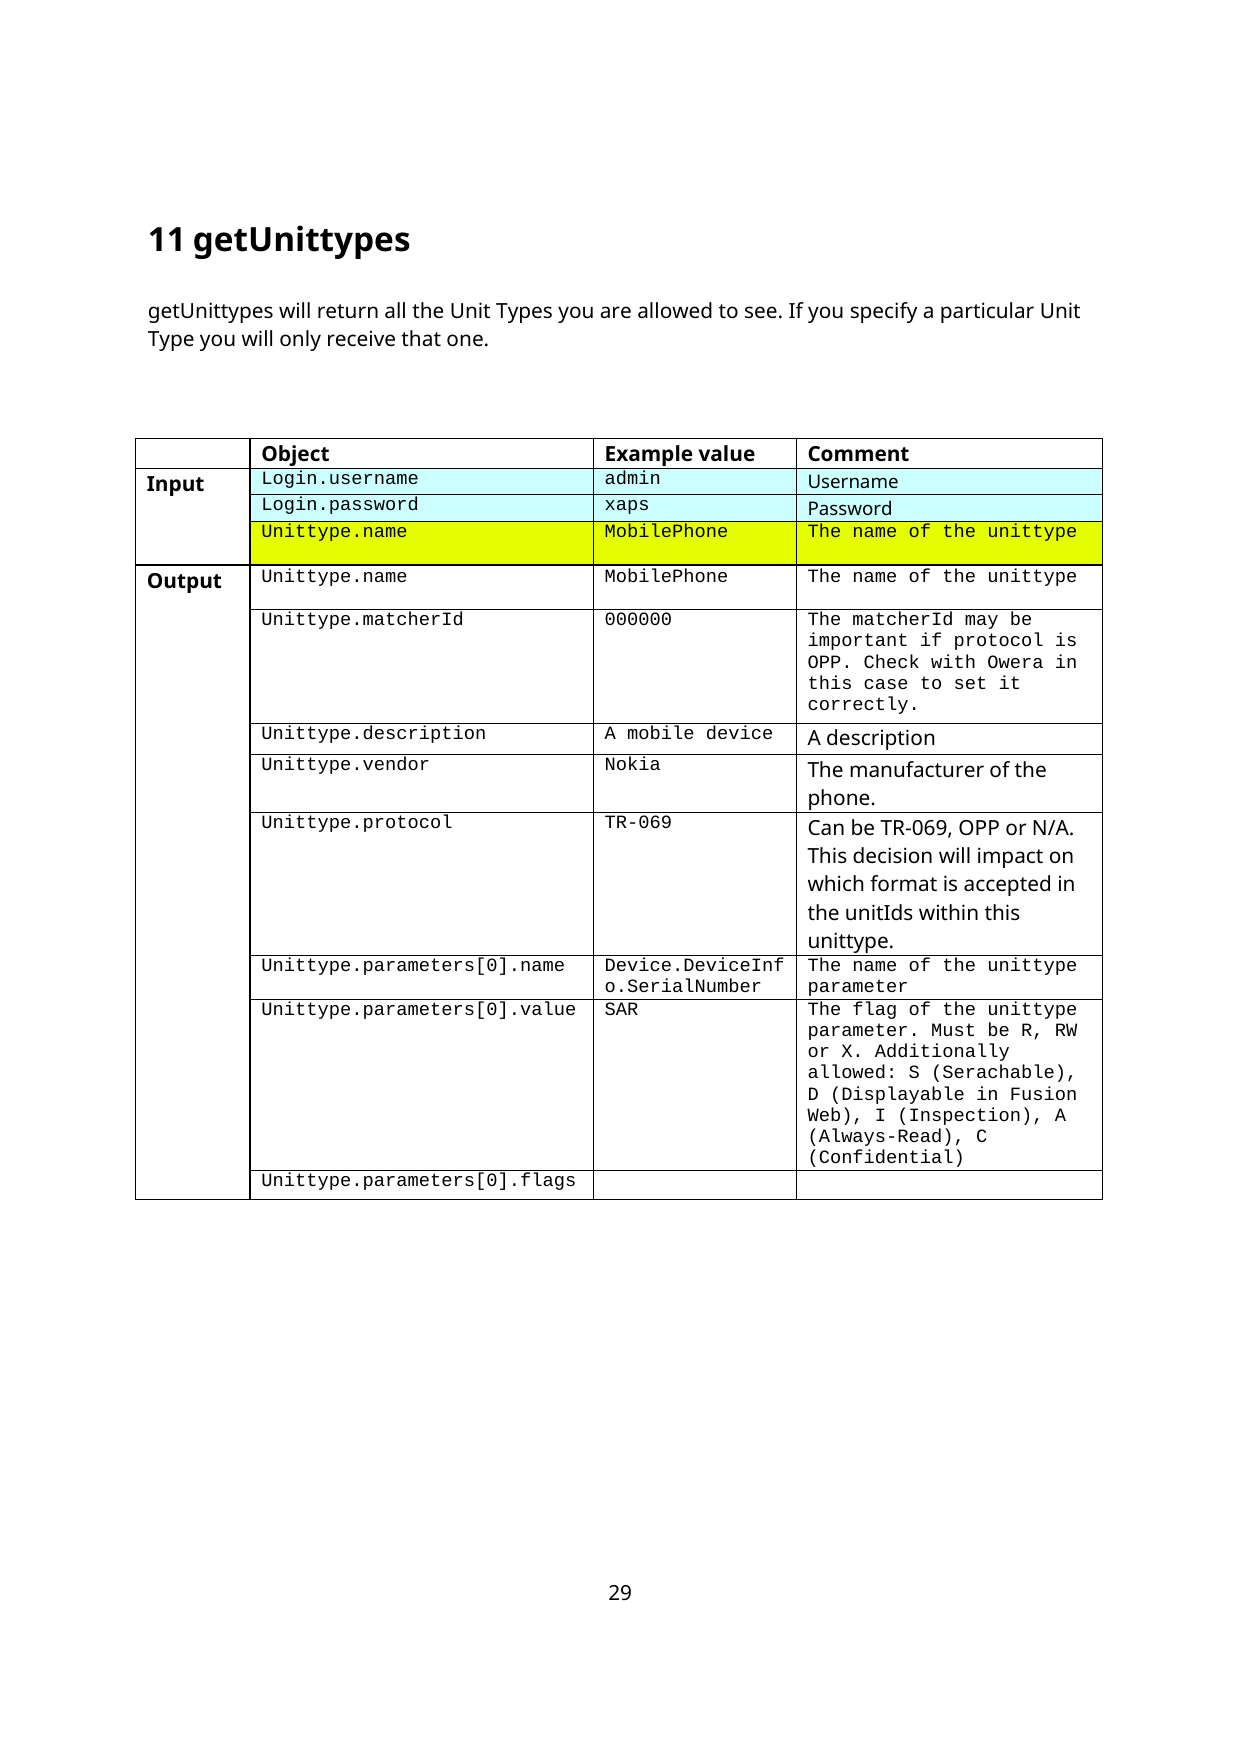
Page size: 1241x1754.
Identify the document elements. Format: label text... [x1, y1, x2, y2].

table_cell Unittype.vendor [251, 755, 593, 812]
table_cell Unittype.parameters[0].name [251, 956, 593, 998]
table_cell Username [797, 469, 1102, 494]
table_cell The manufacturer of the phone. [797, 755, 1102, 812]
table_cell Input [136, 469, 249, 564]
text getUnittypes will return all the Unit Types you are allowed to see. If you specify a particular Unit Type you will only receive that one. [148, 296, 1092, 353]
table_cell Device.DeviceInfo.SerialNumber [594, 956, 796, 998]
table_cell Unittype.name [251, 522, 593, 564]
table_cell MobilePhone [594, 522, 796, 564]
table_cell The name of the unittype parameter [797, 956, 1102, 998]
table_cell Unittype.protocol [251, 813, 593, 955]
table_cell Can be TR-069, OPP or N/A. This decision will impact on which format is accepted in the unitIds within this unittype. [797, 813, 1102, 955]
table_cell 000000 [594, 610, 796, 722]
table_cell TR-069 [594, 813, 796, 955]
table_cell Login.username [251, 469, 593, 494]
table_cell A mobile device [594, 724, 796, 754]
table_cell A description [797, 724, 1102, 754]
table_header Example value [594, 439, 796, 468]
table_header Unittype.name [251, 566, 593, 609]
table_cell SAR [594, 1000, 796, 1169]
table_cell admin [594, 469, 796, 494]
table_cell The matcherId may be important if protocol is OPP. Check with Owera in this case to set it correctly. [797, 610, 1102, 722]
table_cell xaps [594, 495, 796, 521]
table_header [136, 439, 249, 468]
table_cell Password [797, 495, 1102, 521]
table_header MobilePhone [594, 566, 796, 609]
table_cell Login.password [251, 495, 593, 521]
table_cell Nokia [594, 755, 796, 812]
subtitle getUnittypes [148, 216, 1092, 261]
table_cell Unittype.parameters[0].flags [251, 1171, 593, 1199]
table_cell Unittype.matcherId [251, 610, 593, 722]
table_cell [594, 1171, 796, 1199]
table_header Output [136, 566, 249, 1199]
table_header The name of the unittype [797, 566, 1102, 609]
table_header Object [251, 439, 593, 468]
table_cell Unittype.description [251, 724, 593, 754]
table_cell [797, 1171, 1102, 1199]
table_cell Unittype.parameters[0].value [251, 1000, 593, 1169]
table_header Comment [797, 439, 1102, 468]
table_cell The name of the unittype [797, 522, 1102, 564]
table_cell The flag of the unittype parameter. Must be R, RW or X. Additionally allowed: S (Serachable), D (Displayable in Fusion Web), I (Inspection), A (Always-Read), C (Confidential) [797, 1000, 1102, 1169]
